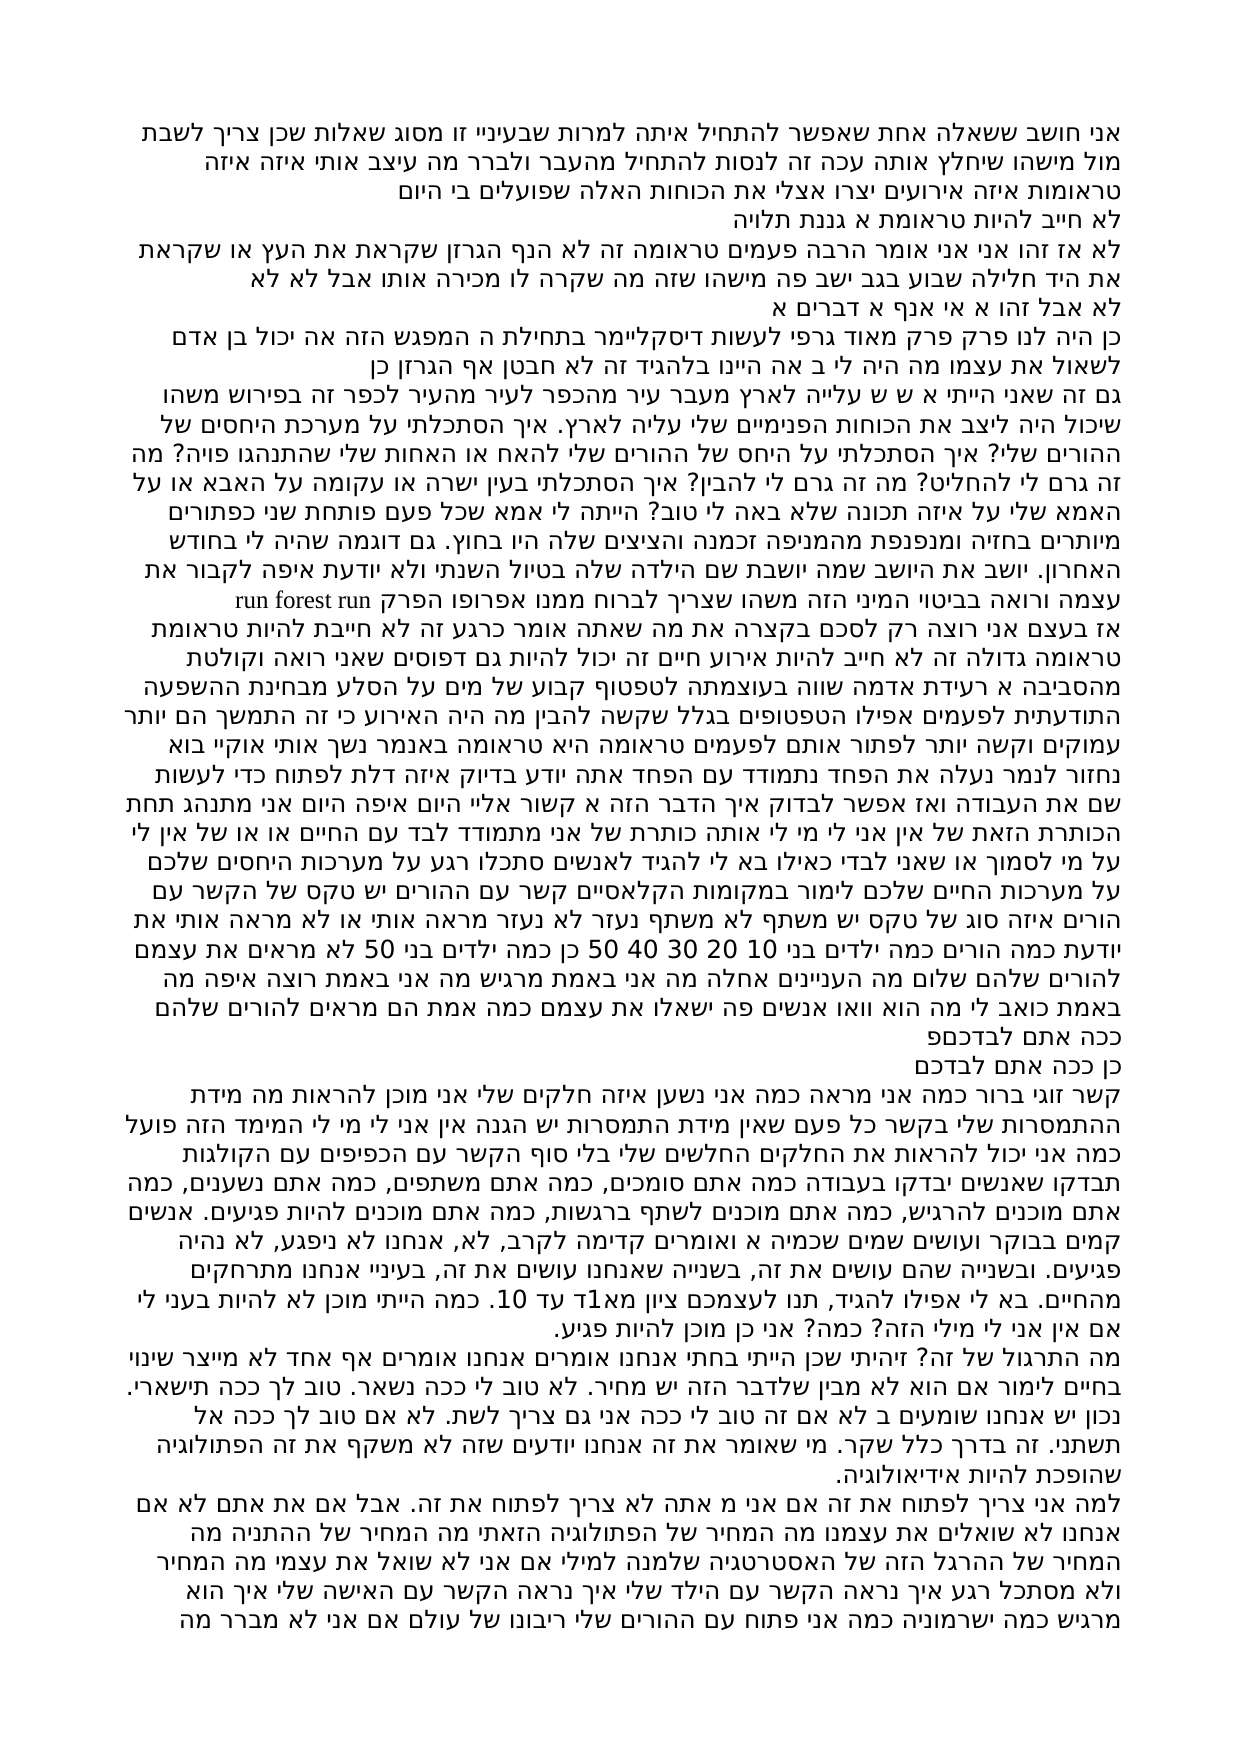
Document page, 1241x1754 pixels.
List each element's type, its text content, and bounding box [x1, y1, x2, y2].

text אני חושב ששאלה אחת שאפשר להתחיל איתה למרות שבעיניי זו מסוג שאלות שכן צריך לשבת מול מישהו שיחלץ אותה עכה זה לנסות להתחיל מהעבר ולברר מה עיצב אותי איזה איזה טראומות איזה אירועים יצרו אצלי את הכוחות האלה שפועלים בי היום [118, 118, 1122, 206]
text לא אבל זהו א אי אנף א דברים א [118, 293, 1122, 322]
text קשר זוגי ברור כמה אני מראה כמה אני נשען איזה חלקים שלי אני מוכן להראות מה מידת ההתמסרות שלי בקשר כל פעם שאין מידת התמסרות יש הגנה אין אני לי מי לי המימד הזה פועל כמה אני יכול להראות את החלקים החלשים שלי בלי סוף הקשר עם הכפיפים עם הקולגות תבדקו שאנשים יבדקו בעבודה כמה אתם סומכים, כמה אתם משתפים, כמה אתם נשענים, כמה אתם מוכנים להרגיש, כמה אתם מוכנים לשתף ברגשות, כמה אתם מוכנים להיות פגיעים. אנשים קמים בבוקר ועושים שמים שכמיה א ואומרים קדימה לקרב, לא, אנחנו לא ניפגע, לא נהיה פגיעים. ובשנייה שהם עושים את זה, בשנייה שאנחנו עושים את זה, בעיניי אנחנו מתרחקים מהחיים. בא לי אפילו להגיד, תנו לעצמכם ציון מא1ד עד 10. כמה הייתי מוכן לא להיות בעני לי אם אין אני לי מילי הזה? כמה? אני כן מוכן להיות פגיע. [118, 1081, 1122, 1343]
text כן היה לנו פרק פרק מאוד גרפי לעשות דיסקליימר בתחילת ה המפגש הזה אה יכול בן אדם לשאול את עצמו מה היה לי ב אה היינו בלהגיד זה לא חבטן אף הגרזן כן [118, 322, 1122, 381]
text למה אני צריך לפתוח את זה אם אני מ אתה לא צריך לפתוח את זה. אבל אם את אתם לא אם אנחנו לא שואלים את עצמנו מה המחיר של הפתולוגיה הזאתי מה המחיר של ההתניה מה המחיר של ההרגל הזה של האסטרטגיה שלמנה למילי אם אני לא שואל את עצמי מה המחיר ולא מסתכל רגע איך נראה הקשר עם הילד שלי איך נראה הקשר עם האישה שלי איך הוא מרגיש כמה ישרמוניה כמה אני פתוח עם ההורים שלי ריבונו של עולם אם אני לא מברר מה [118, 1489, 1122, 1635]
text גם זה שאני הייתי א ש ש עלייה לארץ מעבר עיר מהכפר לעיר מהעיר לכפר זה בפירוש משהו שיכול היה ליצב את הכוחות הפנימיים שלי עליה לארץ. איך הסתכלתי על מערכת היחסים של ההורים שלי? איך הסתכלתי על היחס של ההורים שלי להאח או האחות שלי שהתנהגו פויה? מה זה גרם לי להחליט? מה זה גרם לי להבין? איך הסתכלתי בעין ישרה או עקומה על האבא או על האמא שלי על איזה תכונה שלא באה לי טוב? הייתה לי אמא שכל פעם פותחת שני כפתורים מיותרים בחזיה ומנפנפת מהמניפה זכמנה והציצים שלה היו בחוץ. גם דוגמה שהיה לי בחודש האחרון. יושב את היושב שמה יושבת שם הילדה שלה בטיול השנתי ולא יודעת איפה לקבור את עצמה ורואה בביטוי המיני הזה משהו שצריך לברוח ממנו אפרופו הפרק run forest run [118, 381, 1122, 614]
text לא אז זהו אני אני אומר הרבה פעמים טראומה זה לא הנף הגרזן שקראת את העץ או שקראת את היד חלילה שבוע בגב ישב פה מישהו שזה מה שקרה לו מכירה אותו אבל לא לא [118, 235, 1122, 293]
text מה התרגול של זה? זיהיתי שכן הייתי בחתי אנחנו אומרים אנחנו אומרים אף אחד לא מייצר שינוי בחיים לימור אם הוא לא מבין שלדבר הזה יש מחיר. לא טוב לי ככה נשאר. טוב לך ככה תישארי. נכון יש אנחנו שומעים ב לא אם זה טוב לי ככה אני גם צריך לשת. לא אם טוב לך ככה אל תשתני. זה בדרך כלל שקר. מי שאומר את זה אנחנו יודעים שזה לא משקף את זה הפתולוגיה שהופכת להיות אידיאולוגיה. [118, 1343, 1122, 1489]
text אז בעצם אני רוצה רק לסכם בקצרה את מה שאתה אומר כרגע זה לא חייבת להיות טראומת טראומה גדולה זה לא חייב להיות אירוע חיים זה יכול להיות גם דפוסים שאני רואה וקולטת מהסביבה א רעידת אדמה שווה בעוצמתה לטפטוף קבוע של מים על הסלע מבחינת ההשפעה התודעתית לפעמים אפילו הטפטופים בגלל שקשה להבין מה היה האירוע כי זה התמשך הם יותר עמוקים וקשה יותר לפתור אותם לפעמים טראומה היא טראומה באנמר נשך אותי אוקיי בוא נחזור לנמר נעלה את הפחד נתמודד עם הפחד אתה יודע בדיוק איזה דלת לפתוח כדי לעשות שם את העבודה ואז אפשר לבדוק איך הדבר הזה א קשור אליי היום איפה היום אני מתנהג תחת הכותרת הזאת של אין אני לי מי לי אותה כותרת של אני מתמודד לבד עם החיים או או של אין לי על מי לסמוך או שאני לבדי כאילו בא לי להגיד לאנשים סתכלו רגע על מערכות היחסים שלכם על מערכות החיים שלכם לימור במקומות הקלאסיים קשר עם ההורים יש טקס של הקשר עם הורים איזה סוג של טקס יש משתף לא משתף נעזר לא נעזר מראה אותי או לא מראה אותי את יודעת כמה הורים כמה ילדים בני 10 20 30 40 50 כן כמה ילדים בני 50 לא מראים את עצמם להורים שלהם שלום מה העניינים אחלה מה אני באמת מרגיש מה אני באמת רוצה איפה מה באמת כואב לי מה הוא וואו אנשים פה ישאלו את עצמם כמה אמת הם מראים להורים שלהם ככה אתם לבדכםפ [118, 614, 1122, 1052]
text כן ככה אתם לבדכם [118, 1052, 1122, 1081]
text לא חייב להיות טראומת א גננת תלויה [118, 206, 1122, 235]
